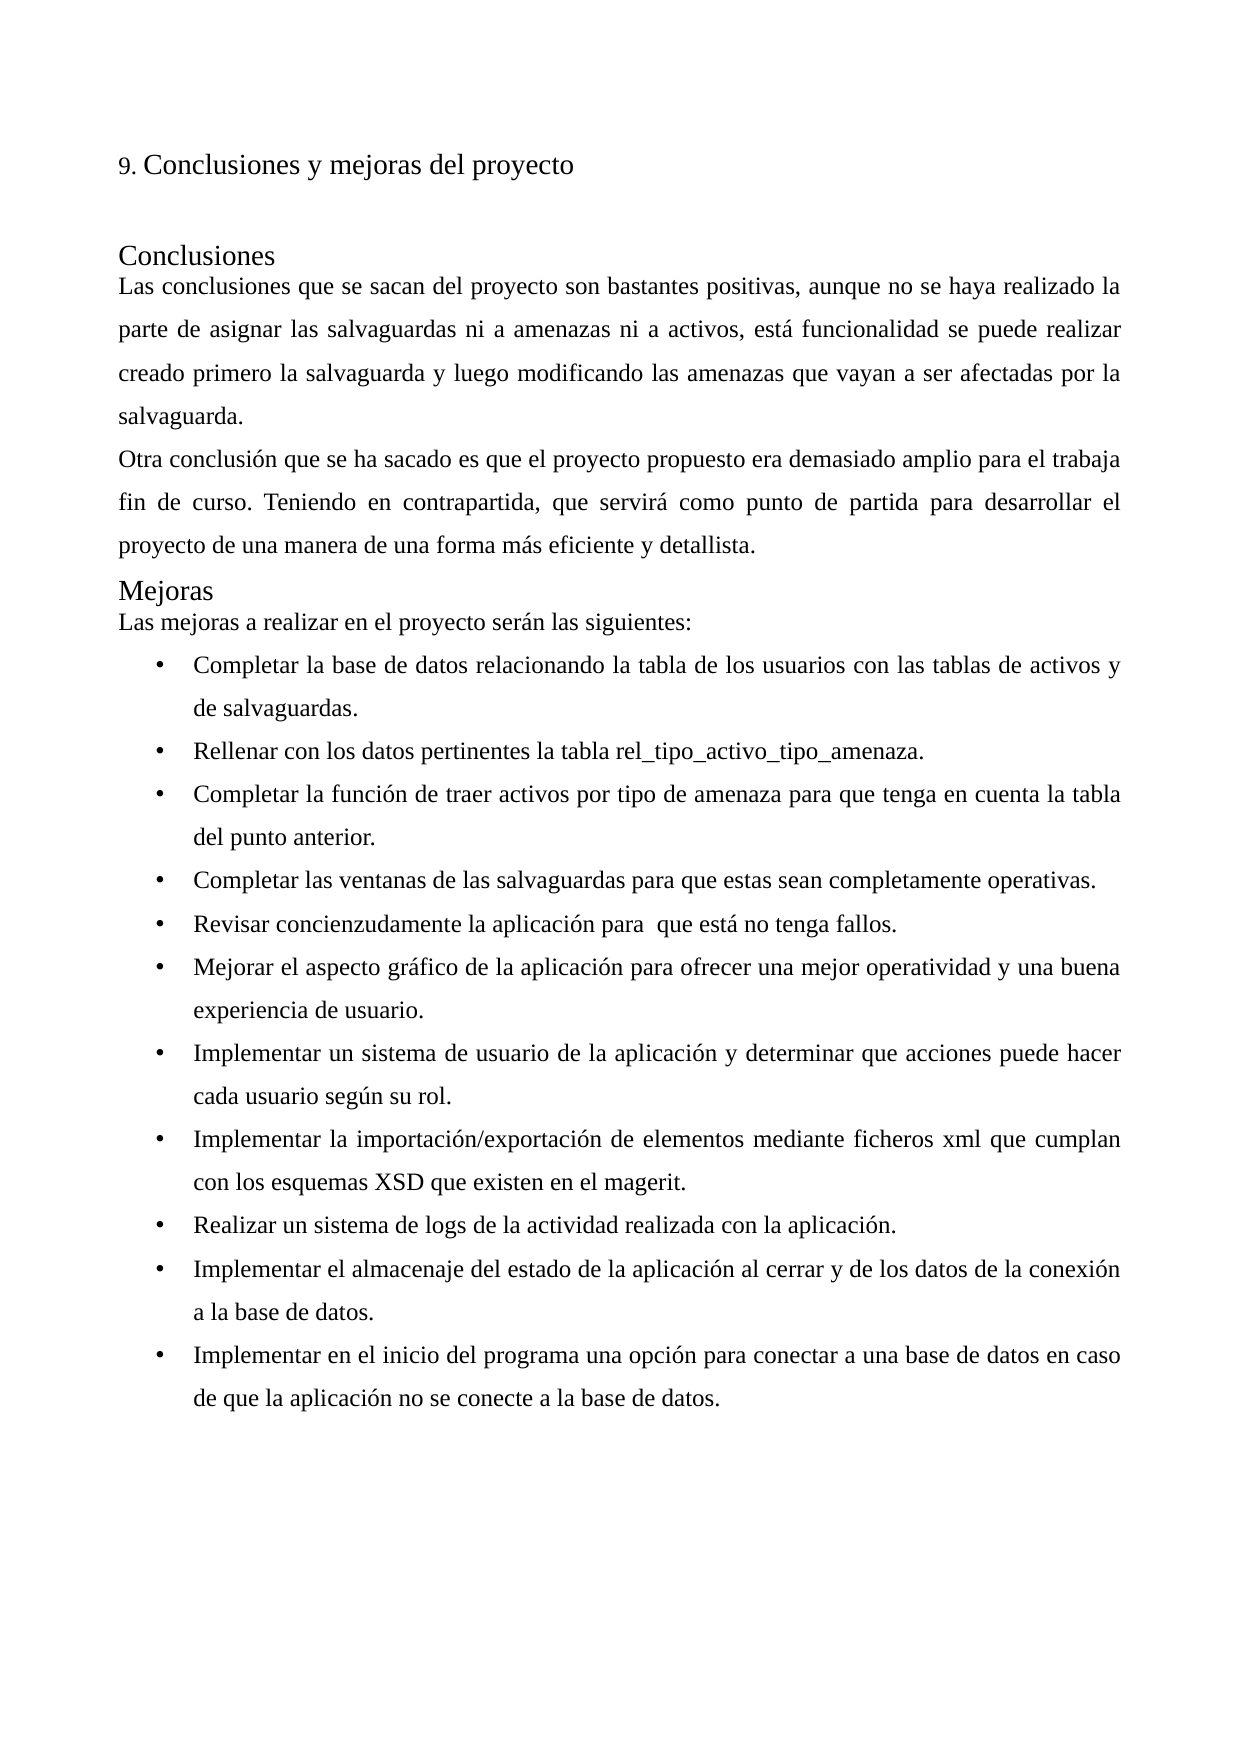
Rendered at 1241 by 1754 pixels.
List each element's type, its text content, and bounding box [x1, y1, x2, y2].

list Revisar concienzudamente la aplicación para que está no tenga fallos. [156, 909, 1122, 937]
list Implementar un sistema de usuario de la aplicación y determinar que acciones puede hacer cada usuario según su rol. [156, 1038, 1122, 1110]
text Las conclusiones que se sacan del proyecto son bastantes positivas, aunque no se haya realizado la parte de asignar las salvaguardas ni a amenazas ni a activos, está funcionalidad se puede realizar creado primero la salvaguarda y luego modificando las amenazas que vayan a ser afectadas por la salvaguarda. [118, 271, 1122, 429]
text Conclusiones [118, 238, 1122, 271]
list Realizar un sistema de logs de la actividad realizada con la aplicación. [156, 1211, 1122, 1239]
text Mejoras [118, 573, 1122, 607]
text Otra conclusión que se ha sacado es que el proyecto propuesto era demasiado amplio para el trabaja fin de curso. Teniendo en contrapartida, que servirá como punto de partida para desarrollar el proyecto de una manera de una forma más eficiente y detallista. [118, 444, 1122, 559]
list Completar la base de datos relacionando la tabla de los usuarios con las tablas de activos y de salvaguardas. [156, 650, 1122, 722]
list Implementar el almacenaje del estado de la aplicación al cerrar y de los datos de la conexión a la base de datos. [156, 1254, 1122, 1326]
list Implementar la importación/exportación de elementos mediante ficheros xml que cumplan con los esquemas XSD que existen en el magerit. [156, 1124, 1122, 1196]
text 9. Conclusiones y mejoras del proyecto [118, 147, 1122, 209]
list Completar la función de traer activos por tipo de amenaza para que tenga en cuenta la tabla del punto anterior. [156, 779, 1122, 851]
list Implementar en el inicio del programa una opción para conectar a una base de datos en caso de que la aplicación no se conecte a la base de datos. [156, 1340, 1122, 1412]
list Completar las ventanas de las salvaguardas para que estas sean completamente operativas. [156, 866, 1122, 894]
text Las mejoras a realizar en el proyecto serán las siguientes: [118, 607, 1122, 636]
list Mejorar el aspecto gráfico de la aplicación para ofrecer una mejor operatividad y una buena experiencia de usuario. [156, 952, 1122, 1024]
list Rellenar con los datos pertinentes la tabla rel_tipo_activo_tipo_amenaza. [156, 736, 1122, 765]
